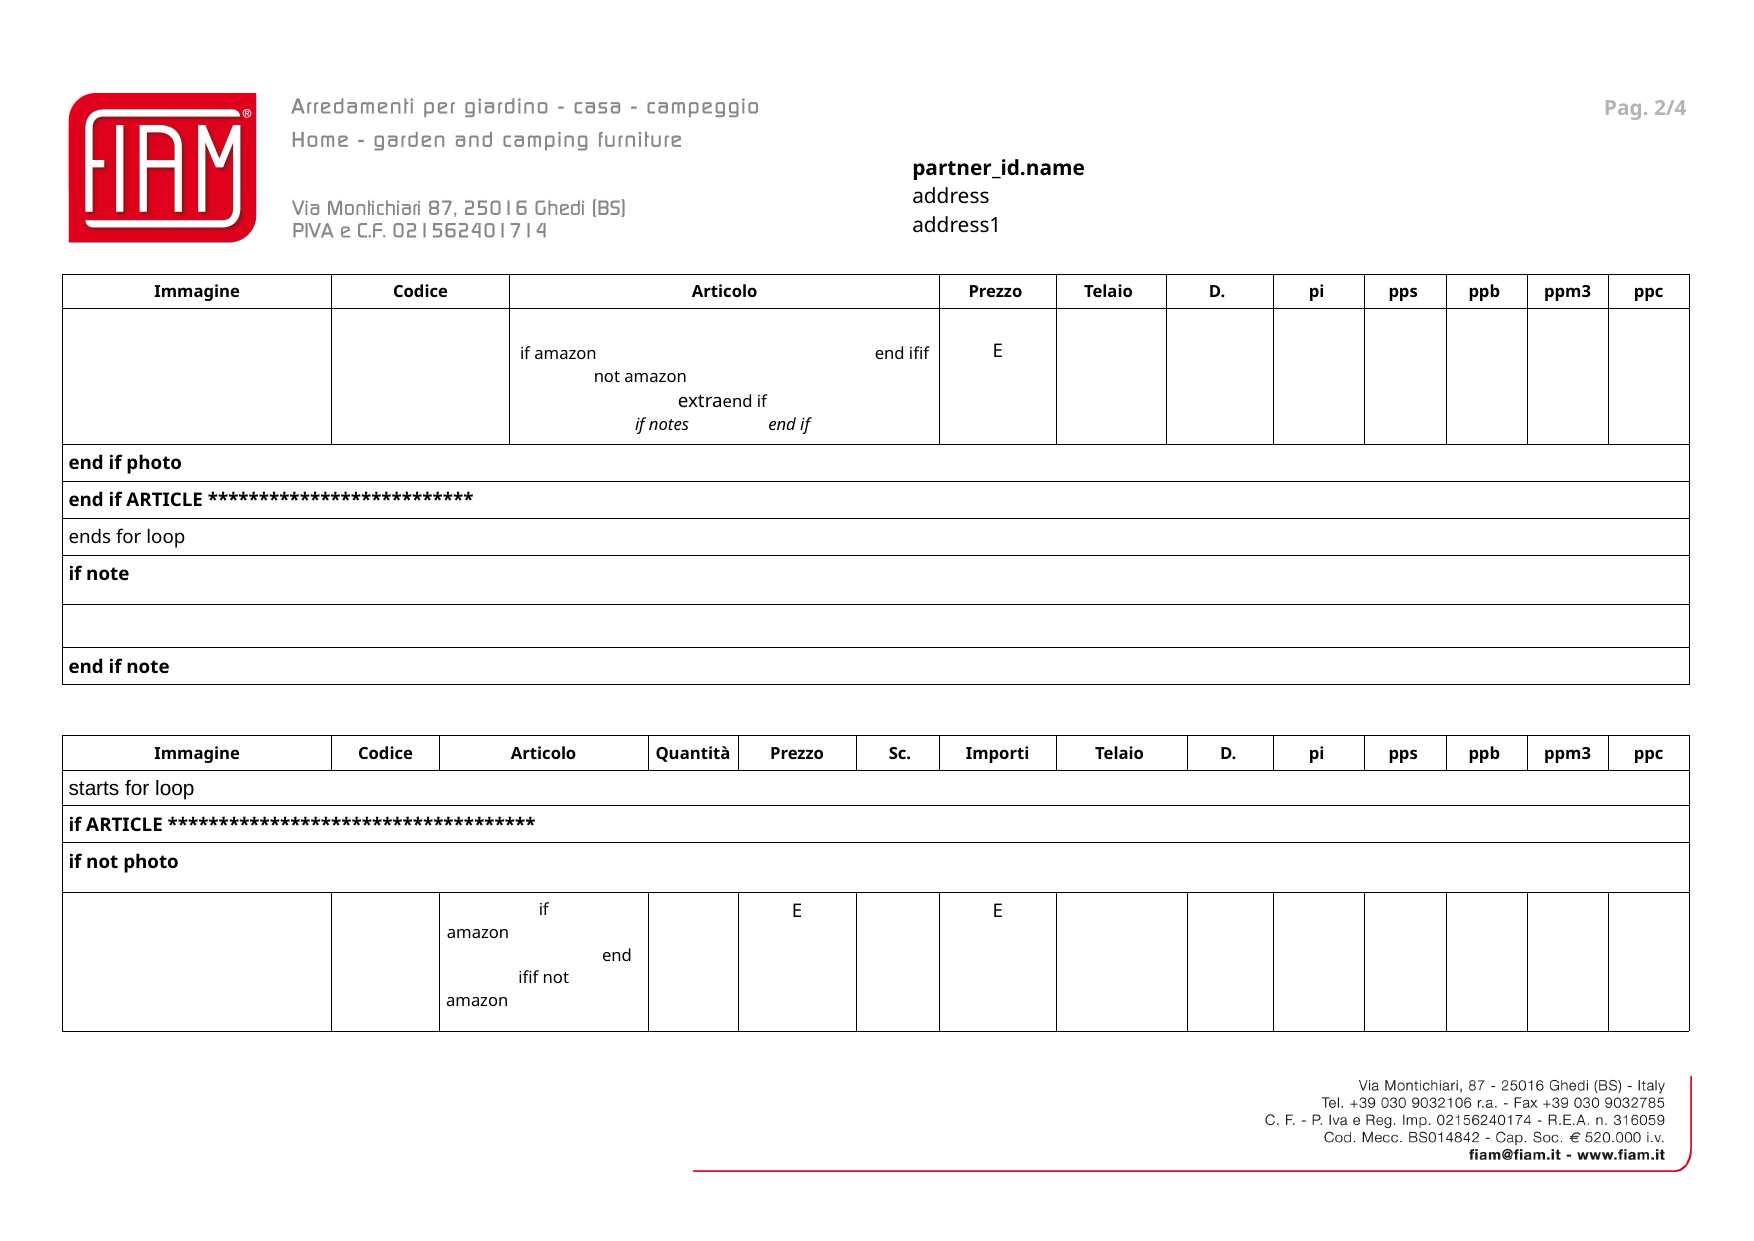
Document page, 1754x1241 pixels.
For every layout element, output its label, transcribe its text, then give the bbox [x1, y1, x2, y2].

table_cell <item.product_id.item_per_mq> [1528, 309, 1608, 443]
table_header Codice [332, 736, 439, 770]
table_cell <item.product_id.code> [332, 893, 439, 1031]
table_cell <item.product_id.telaio> [1057, 309, 1166, 443]
table_cell end if note [63, 648, 1689, 684]
table_header Codice [332, 275, 509, 308]
table_cell if not photo [63, 843, 1689, 892]
table_header Immagine [63, 736, 331, 770]
table_cell if amazon<item.product_id.amazon_mig_description>end ifif not amazon<item.name.split("]")[-1]> extraend if if notes<item.notes>end if [440, 893, 648, 1031]
table_cell <item.product_id.item_per_box> [1365, 309, 1446, 443]
table_cell if ARTICLE ************************************ [63, 806, 1689, 842]
table_cell E <item.price_subtotal> [940, 309, 1056, 443]
text <if test="o.quotation_model == 1"> [62, 710, 1692, 735]
table_header pps [1365, 275, 1446, 308]
text </if> [62, 684, 1692, 710]
table_cell starts for loop [63, 771, 1689, 805]
table_header ppm3 [1528, 275, 1608, 308]
table_cell <item.product_id.pipe_diameter> [1188, 893, 1273, 1031]
table_cell <item.multi_discount_rates> [857, 893, 939, 1031]
table_header ppb [1447, 736, 1527, 770]
table_header ppb [1447, 275, 1527, 308]
table_cell E <item.price_unit> [739, 893, 856, 1031]
table_header ppm3 [1528, 736, 1608, 770]
table_header Sc. [857, 736, 939, 770]
table_cell E <item.price_subtotal> [940, 893, 1056, 1031]
table_header Telaio [1057, 275, 1166, 308]
table_cell <item.product_id.code> [332, 309, 509, 443]
table_cell end if ARTICLE ************************** [63, 482, 1689, 518]
table_header Telaio [1057, 736, 1187, 770]
table_cell <item.product_id.item_per_mq> [1528, 893, 1608, 1031]
table_cell if amazon<item.product_id.amazon_mig_description>end ifif not amazon<item.name.split("]")[-1]> extraend if if notes<item.notes>end if [510, 309, 939, 443]
table_header ppc [1609, 275, 1689, 308]
picture [688, 1064, 1692, 1172]
table_cell if note [63, 556, 1689, 604]
table_cell [63, 309, 331, 443]
table_header Prezzo [739, 736, 856, 770]
table_header pi [1274, 275, 1364, 308]
table_cell ends for loop [63, 519, 1689, 555]
table_cell <item.product_id.weight_packaging> [1274, 893, 1364, 1031]
table_header D. [1188, 736, 1273, 770]
table_header ppc [1609, 736, 1689, 770]
table_cell <item.product_id.telaio> [1057, 893, 1187, 1031]
picture [68, 93, 762, 247]
table_cell <o.note> [63, 605, 1689, 647]
table_cell <item.product_id.item_per_camion> [1609, 893, 1689, 1031]
table_cell <int(item.product_uom_qty) if item.product_uom_qty.is_integer else item.product_uom_qty> [649, 893, 738, 1031]
table_cell <item.product_id.weight_packaging> [1274, 309, 1364, 443]
table_cell [63, 893, 331, 1031]
table_cell <item.product_id.pipe_diameter> [1167, 309, 1273, 443]
table_header Articolo [510, 275, 939, 308]
table_cell end if photo [63, 445, 1689, 481]
table_header Immagine [63, 275, 331, 308]
table_header Prezzo [940, 275, 1056, 308]
table_cell <item.product_id.item_per_pallet> [1447, 893, 1527, 1031]
table_cell <item.product_id.item_per_pallet> [1447, 309, 1527, 443]
table_header pps [1365, 736, 1446, 770]
table_cell <item.product_id.item_per_box> [1365, 893, 1446, 1031]
table_header Importi [940, 736, 1056, 770]
table_cell <item.product_id.item_per_camion> [1609, 309, 1689, 443]
table_header Articolo [440, 736, 648, 770]
table_header pi [1274, 736, 1364, 770]
table_header D. [1167, 275, 1273, 308]
table_header Quantità [649, 736, 738, 770]
